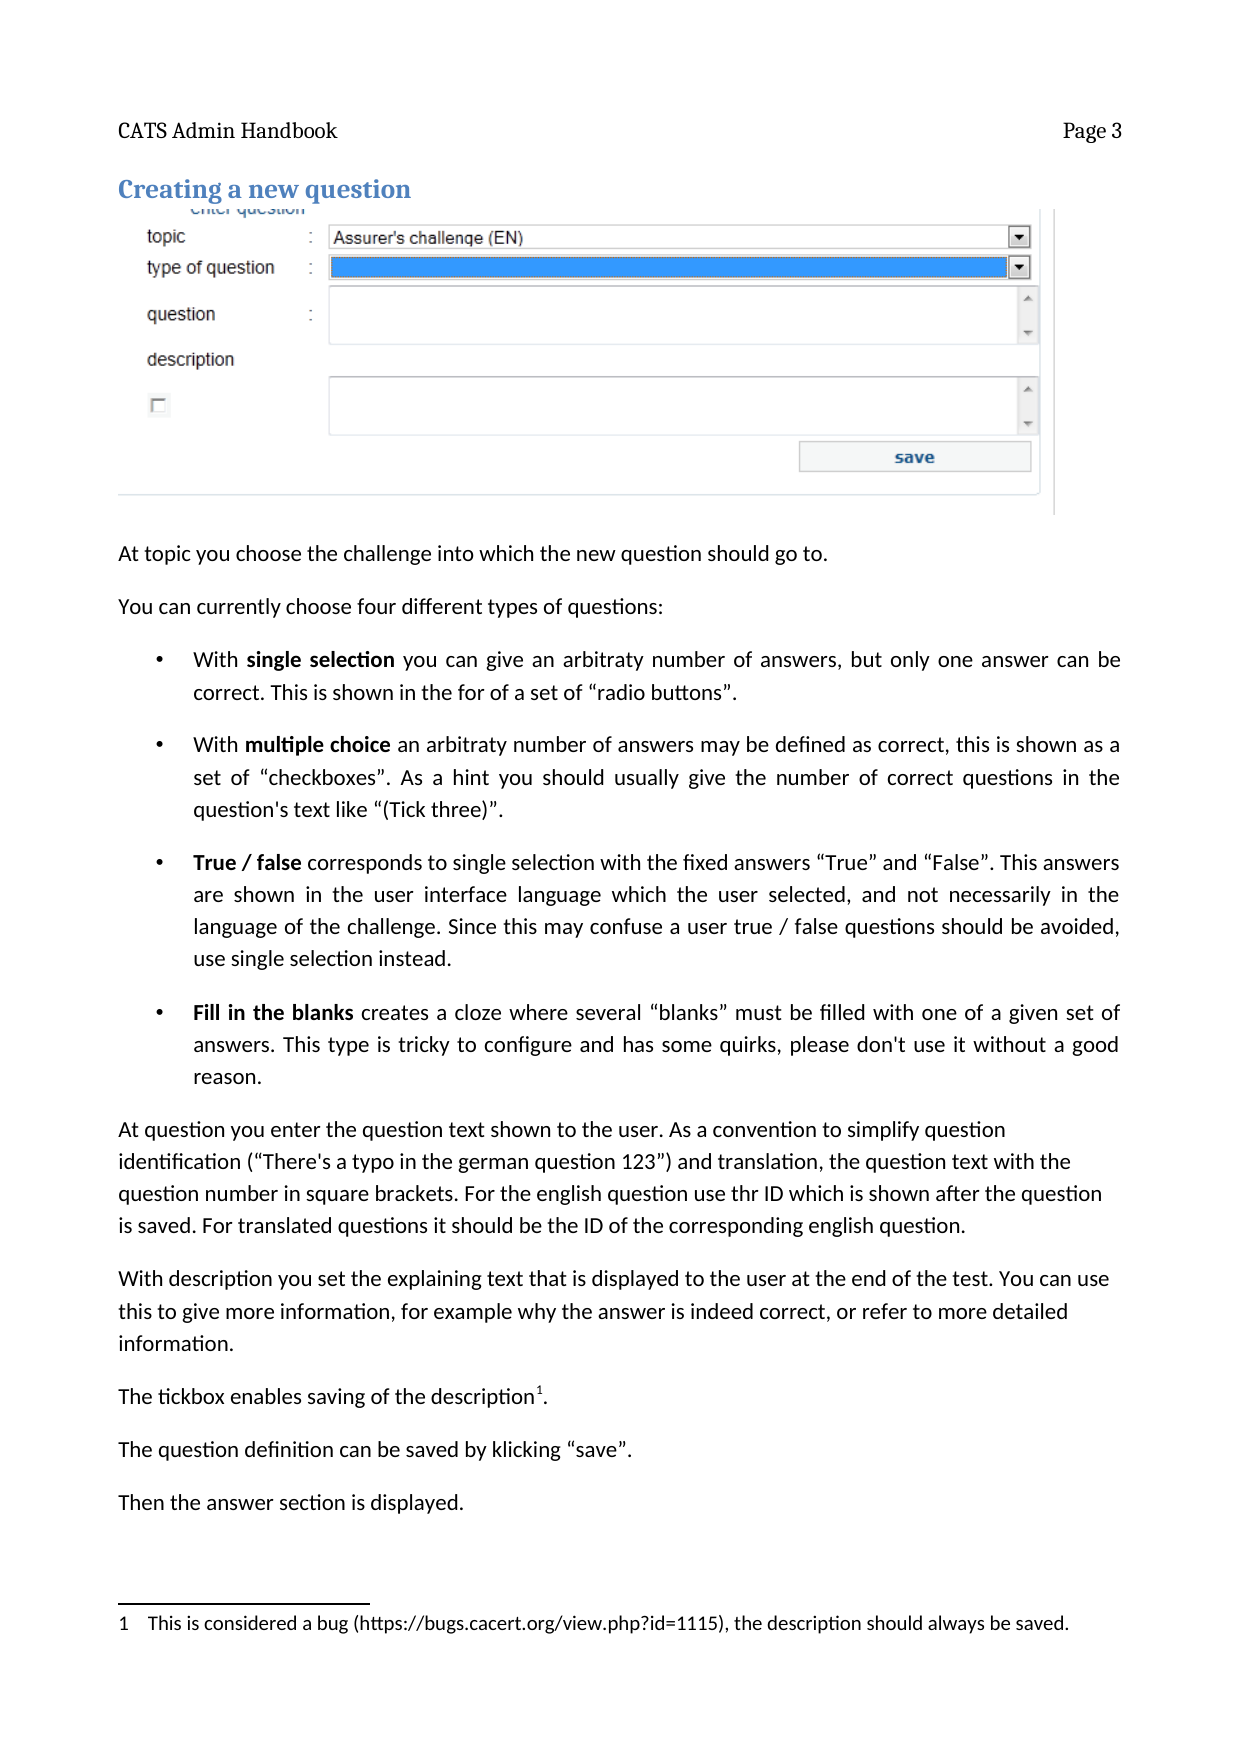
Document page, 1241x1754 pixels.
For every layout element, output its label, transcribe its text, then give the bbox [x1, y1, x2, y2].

list True / false corresponds to single selection with the fixed answers “True” and “False”. This answers are shown in the user interface language which the user selected, and not necessarily in the language of the challenge. Since this may confuse a user true / false questions should be avoided, use single selection instead. [156, 848, 1122, 973]
text The tickbox enables saving of the description. [118, 1382, 1122, 1410]
list Fill in the blanks creates a cloze where several “blanks” must be filled with one of a given set of answers. This type is tricky to configure and has some quirks, please don't use it without a good reason. [156, 998, 1122, 1090]
list With multiple choice an arbitraty number of answers may be defined as correct, this is shown as a set of “checkboxes”. As a hint you should usually give the number of correct questions in the question's text like “(Tick three)”. [156, 731, 1122, 823]
text At topic you choose the challenge into which the new question should go to. [118, 539, 1122, 567]
text Then the answer section is displayed. [118, 1488, 1122, 1516]
list With single selection you can give an arbitraty number of answers, but only one answer can be correct. This is shown in the for of a set of “radio buttons”. [156, 645, 1122, 706]
text The question definition can be saved by klicking “save”. [118, 1435, 1122, 1463]
subtitle Creating a new question [118, 174, 1122, 205]
picture [118, 209, 1064, 515]
text At question you enter the question text shown to the user. As a convention to simplify question identification (“There's a typo in the german question 123”) and translation, the question text with the question number in square brackets. For the english question use thr ID which is shown after the question is saved. For translated questions it should be the ID of the corresponding english question. [118, 1115, 1122, 1239]
text With description you set the explaining text that is displayed to the user at the end of the test. You can use this to give more information, for example why the answer is indeed correct, or refer to more detailed information. [118, 1264, 1122, 1357]
text This is considered a bug (https://bugs.cacert.org/view.php?id=1115), the description should always be saved. [118, 1610, 1122, 1636]
text You can currently choose four different types of questions: [118, 592, 1122, 620]
